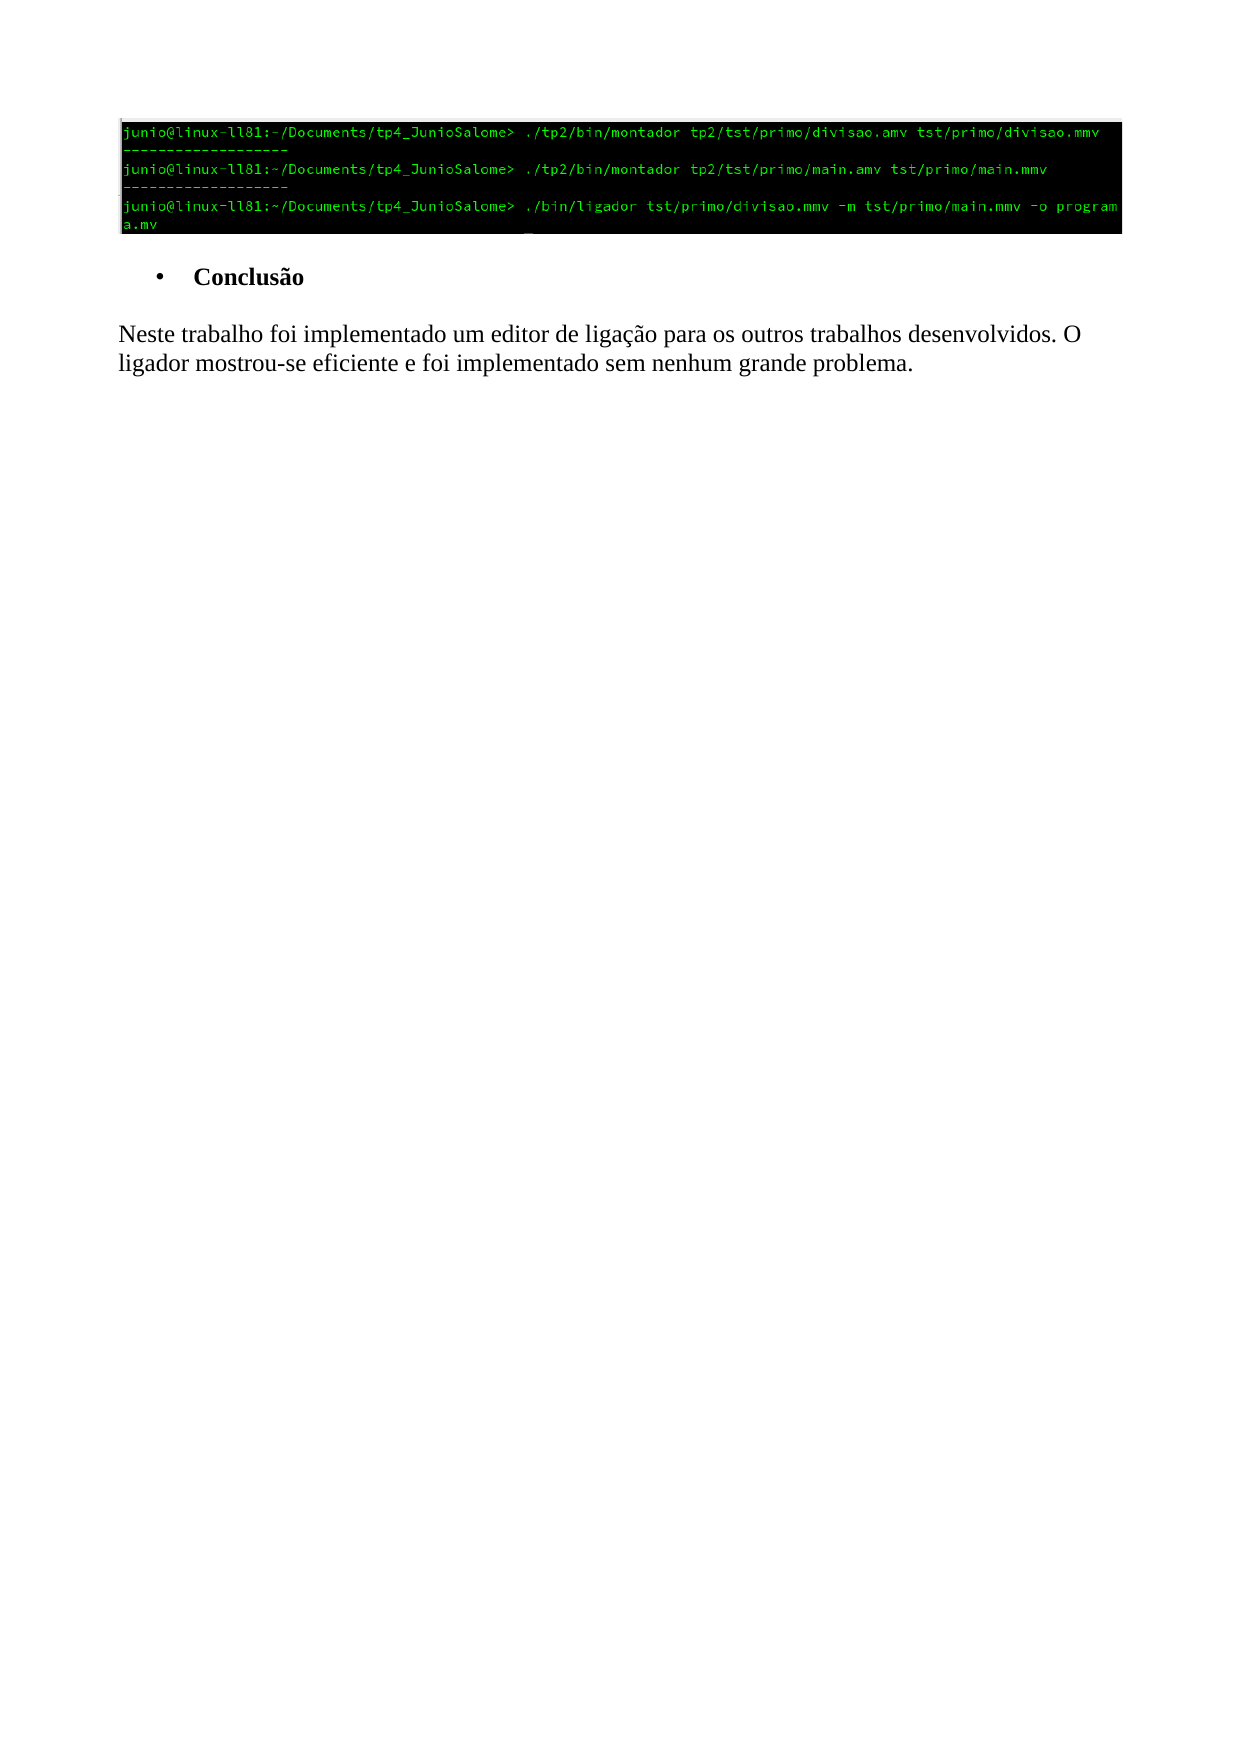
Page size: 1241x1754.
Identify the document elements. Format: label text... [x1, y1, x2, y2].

list Conclusão [156, 262, 1122, 291]
picture [118, 118, 1123, 234]
text Neste trabalho foi implementado um editor de ligação para os outros trabalhos desenvolvidos. O ligador mostrou-se eficiente e foi implementado sem nenhum grande problema. [118, 319, 1122, 377]
